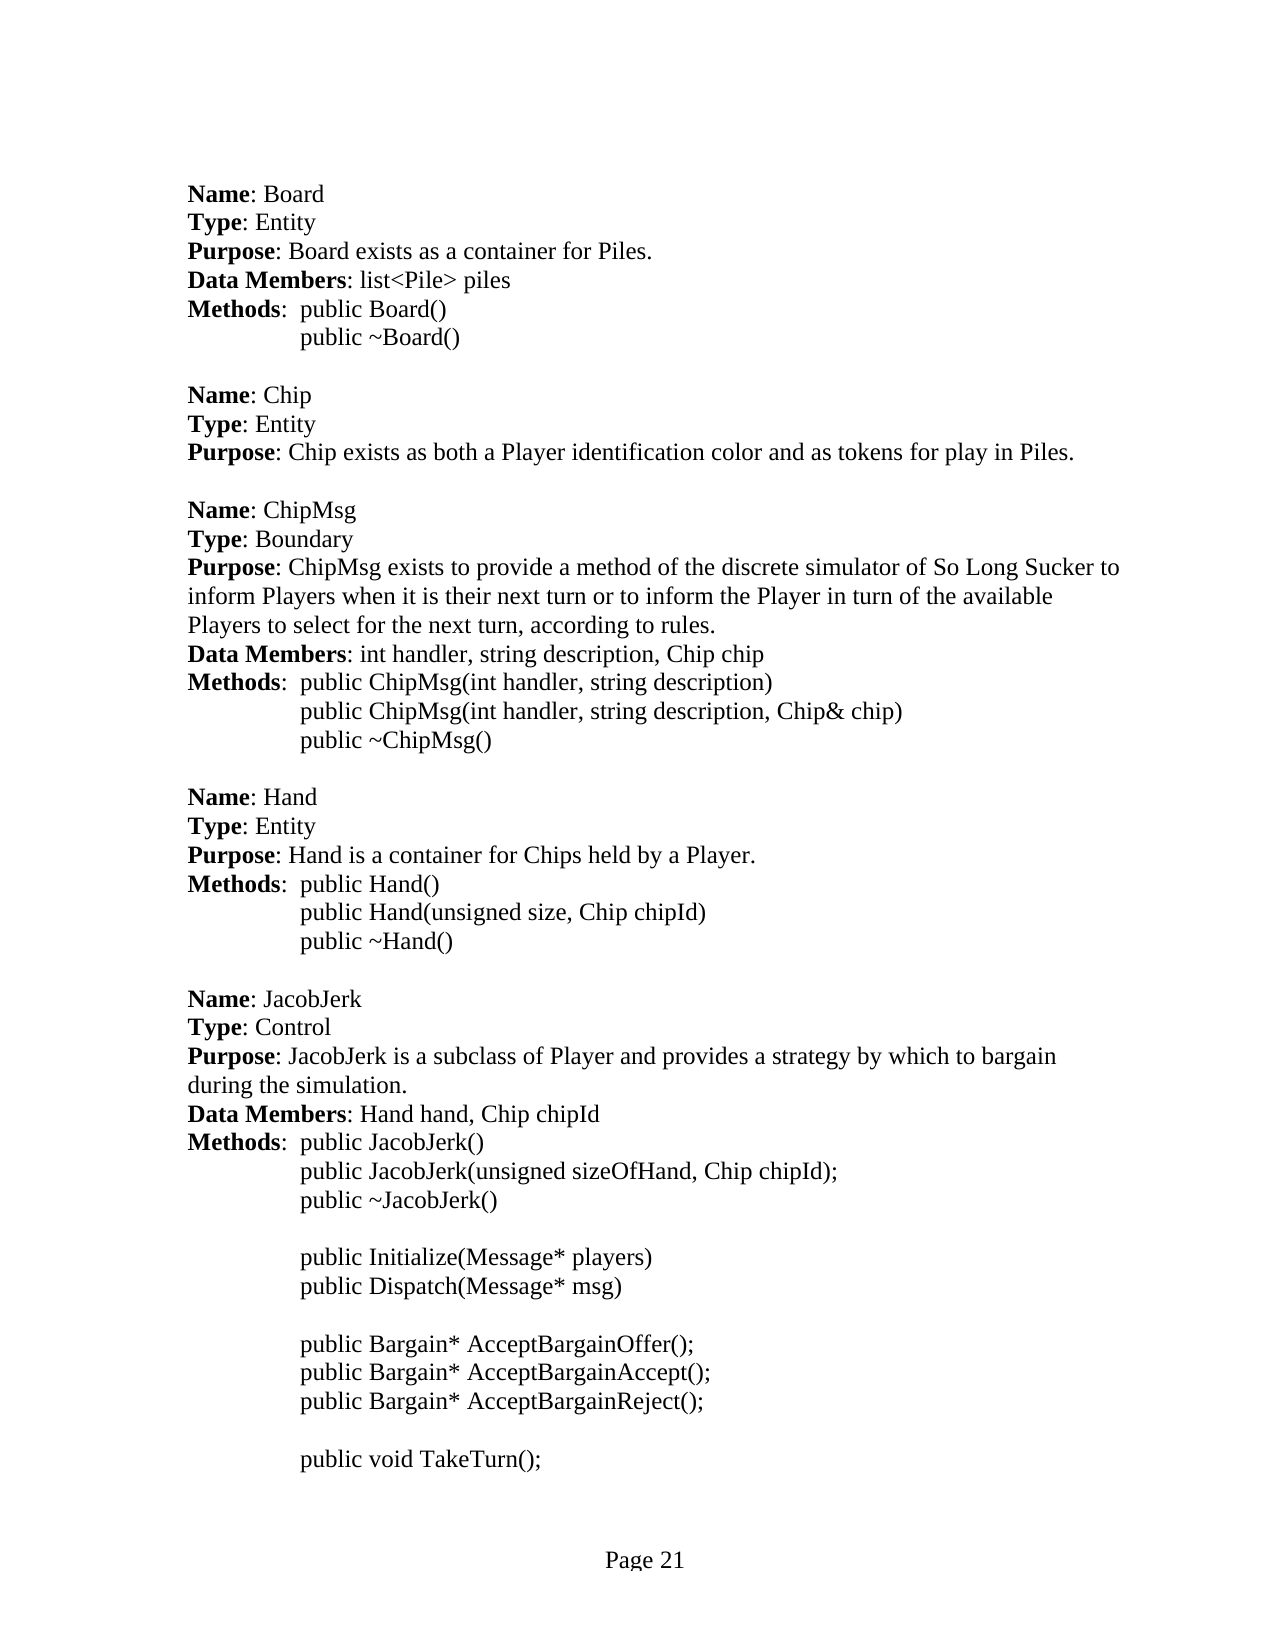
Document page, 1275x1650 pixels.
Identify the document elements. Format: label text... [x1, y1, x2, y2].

text Name: ChipMsg [187, 495, 1125, 524]
text Name: Hand [187, 782, 1125, 811]
text public Bargain* AcceptBargainReject(); [187, 1386, 1125, 1415]
text Data Members: list<Pile> piles [187, 265, 1125, 294]
text Methods: public Board() [187, 294, 1125, 322]
text Data Members: Hand hand, Chip chipId [187, 1099, 1125, 1127]
text Type: Entity [187, 207, 1125, 236]
text Name: JacobJerk [187, 984, 1125, 1012]
text Type: Entity [187, 409, 1125, 437]
text Purpose: ChipMsg exists to provide a method of the discrete simulator of So Long Sucker to inform Players when it is their next turn or to inform the Player in turn of the available Players to select for the next turn, according to rules. [187, 552, 1125, 639]
text public Bargain* AcceptBargainOffer(); [187, 1329, 1125, 1357]
text public ChipMsg(int handler, string description, Chip& chip) [187, 696, 1125, 725]
text Purpose: JacobJerk is a subclass of Player and provides a strategy by which to bargain during the simulation. [187, 1041, 1125, 1099]
text Purpose: Board exists as a container for Piles. [187, 236, 1125, 265]
text public ~Hand() [187, 926, 1125, 955]
text public ~ChipMsg() [187, 725, 1125, 754]
text Methods: public Hand() [187, 869, 1125, 897]
text public Initialize(Message* players) [187, 1242, 1125, 1271]
text public void TakeTurn(); [187, 1444, 1125, 1472]
text Name: Chip [187, 380, 1125, 409]
text Type: Control [187, 1012, 1125, 1041]
text public ~Board() [187, 322, 1125, 351]
text Name: Board [187, 179, 1125, 207]
text Type: Boundary [187, 524, 1125, 552]
text Data Members: int handler, string description, Chip chip [187, 639, 1125, 667]
text public Bargain* AcceptBargainAccept(); [187, 1357, 1125, 1386]
text Purpose: Chip exists as both a Player identification color and as tokens for play in Piles. [187, 437, 1125, 466]
text Type: Entity [187, 811, 1125, 840]
text Methods: public ChipMsg(int handler, string description) [187, 667, 1125, 696]
text public Dispatch(Message* msg) [187, 1271, 1125, 1300]
text public Hand(unsigned size, Chip chipId) [187, 897, 1125, 926]
text Purpose: Hand is a container for Chips held by a Player. [187, 840, 1125, 869]
text public ~JacobJerk() [187, 1185, 1125, 1214]
text Methods: public JacobJerk() [187, 1127, 1125, 1156]
text public JacobJerk(unsigned sizeOfHand, Chip chipId); [187, 1156, 1125, 1185]
